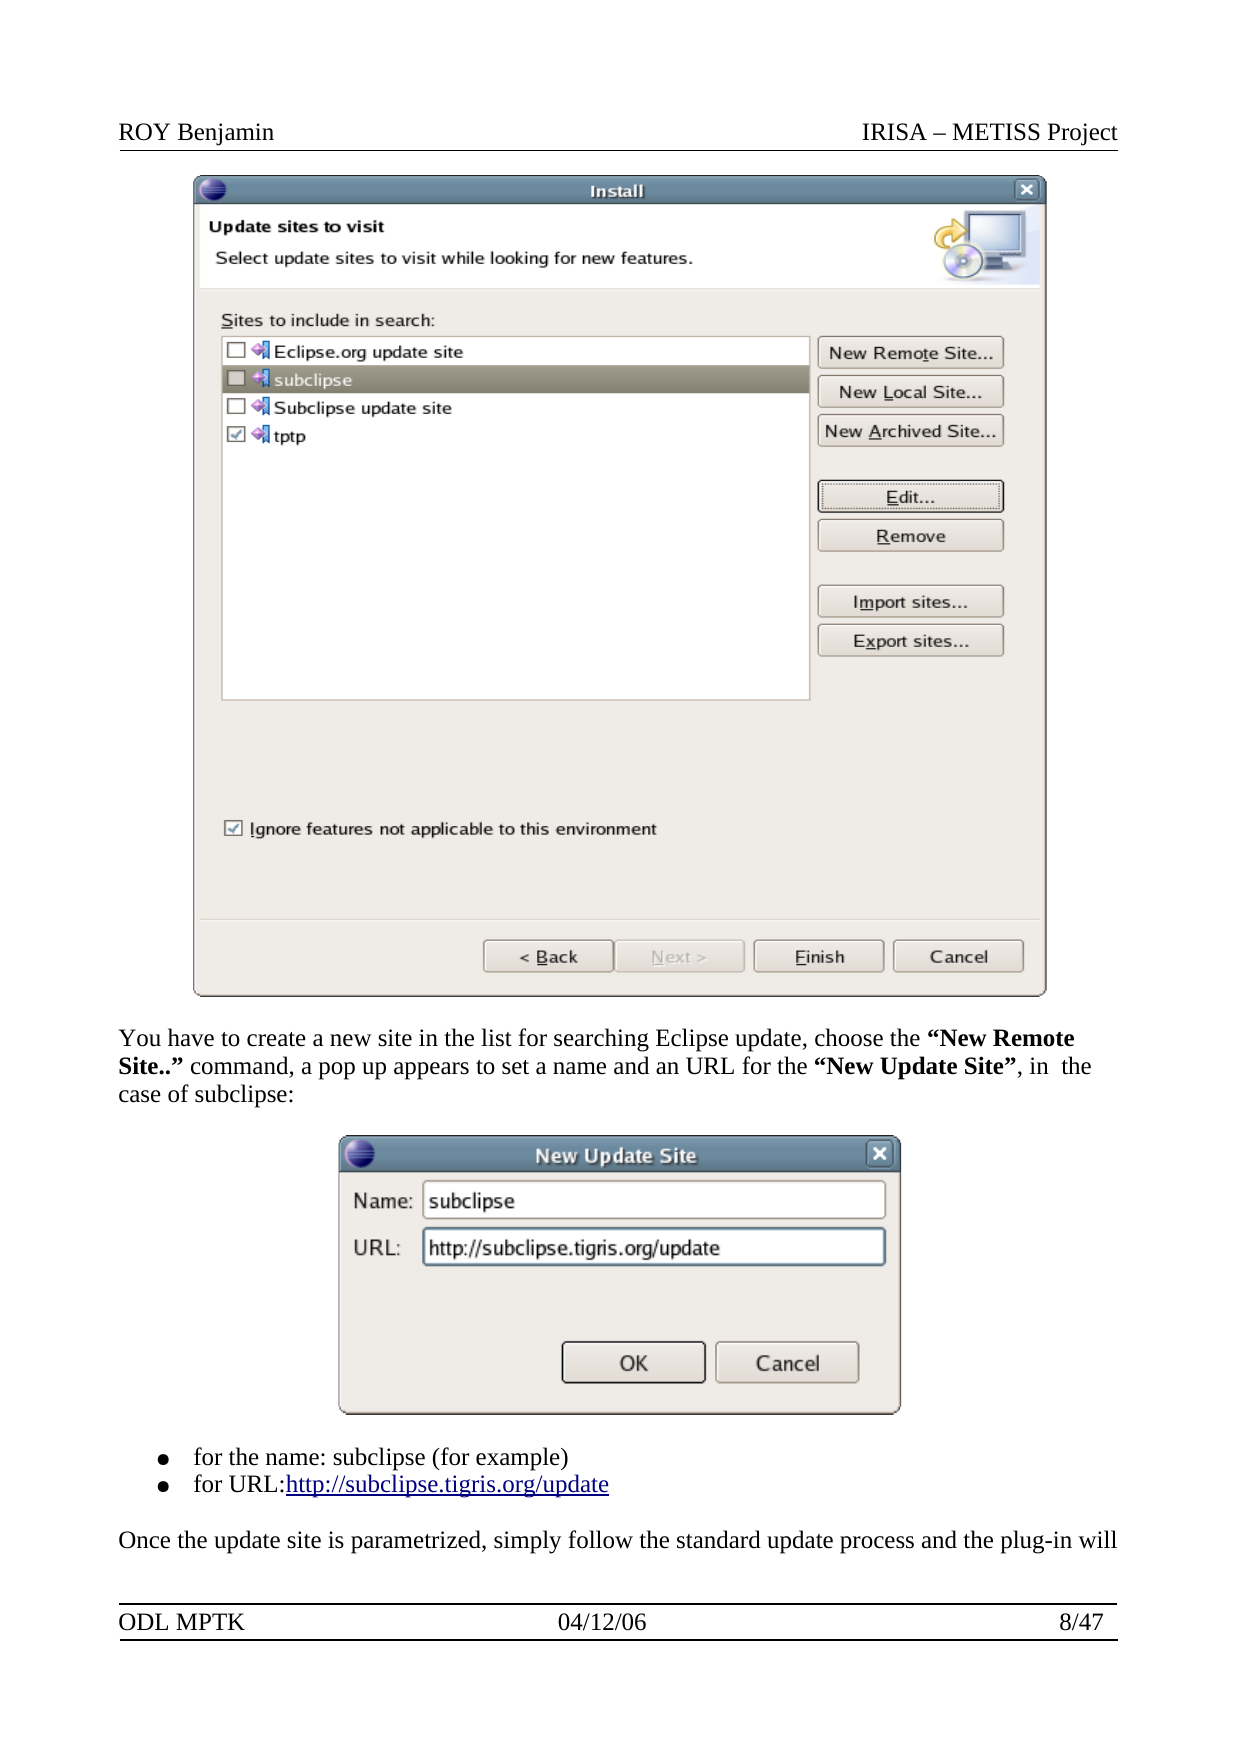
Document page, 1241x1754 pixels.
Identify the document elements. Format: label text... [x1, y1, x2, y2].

text Once the update site is parametrized, simply follow the standard update process and the plug-in will [118, 1526, 1122, 1553]
text You have to create a new site in the list for searching Eclipse update, choose the “New Remote Site..” command, a pop up appears to set a name and an URL for the “New Update Site”, in the case of subclipse: [118, 1024, 1122, 1107]
list for the name: subclipse (for example) [156, 1443, 1122, 1470]
picture [193, 175, 1047, 997]
list for URL:http://subclipse.tigris.org/update [156, 1470, 1122, 1498]
picture [338, 1135, 902, 1415]
